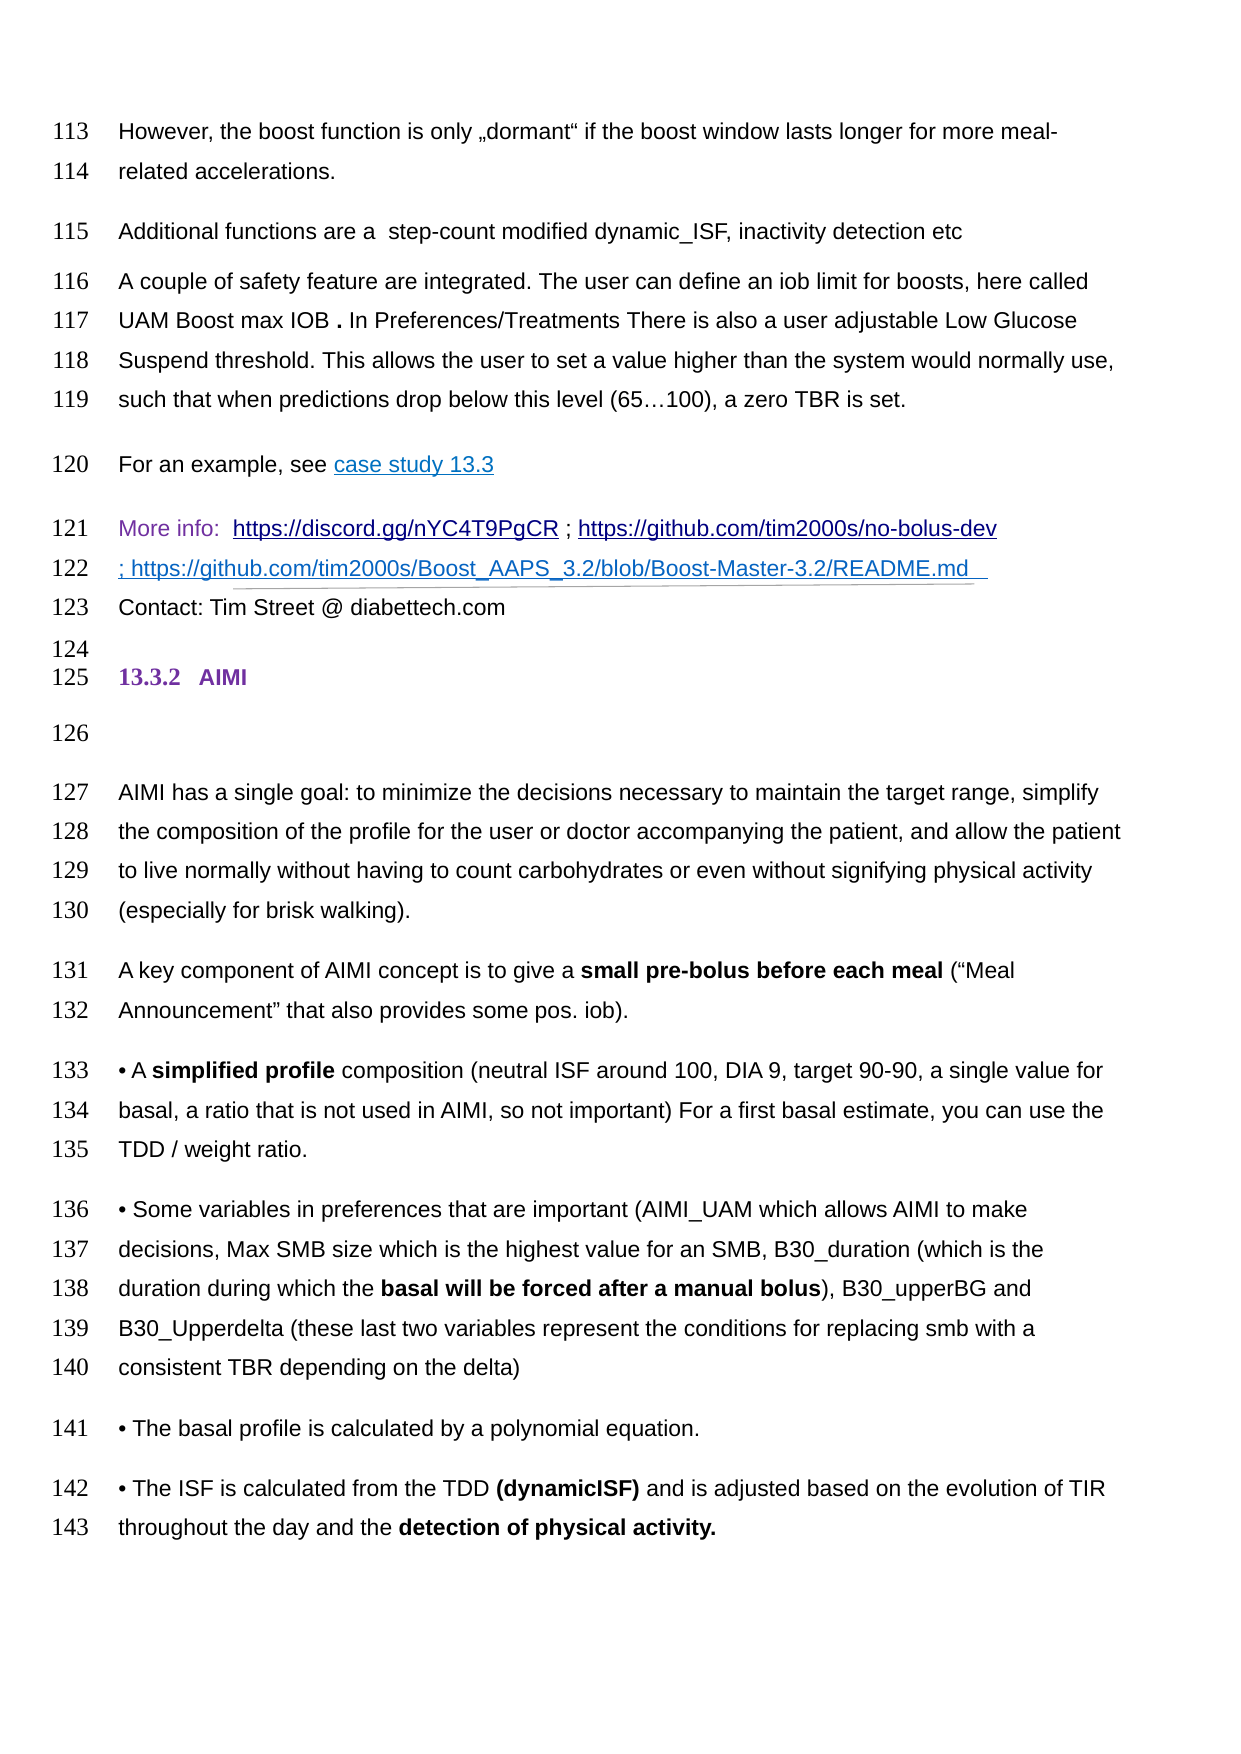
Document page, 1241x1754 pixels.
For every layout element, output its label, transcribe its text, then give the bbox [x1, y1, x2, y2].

text More info: https://discord.gg/nYC4T9PgCR ; https://github.com/tim2000s/no-bolus-dev [118, 515, 1122, 542]
text • A simplified profile composition (neutral ISF around 100, DIA 9, target 90-90, a single value for basal, a ratio that is not used in AIMI, so not important) For a first basal estimate, you can use the TDD / weight ratio. [118, 1057, 1122, 1162]
text Additional functions are a step-count modified dynamic_ISF, inactivity detection etc [118, 218, 1122, 244]
text A couple of safety feature are integrated. The user can define an iob limit for boosts, here called UAM Boost max IOB . In Preferences/Treatments There is also a user adjustable Low Glucose Suspend threshold. This allows the user to set a value higher than the system would normally use, such that when predictions drop below this level (65…100), a zero TBR is set. [118, 268, 1122, 413]
text Contact: Tim Street @ diabettech.com [118, 594, 1122, 621]
text • The ISF is calculated from the TDD (dynamicISF) and is adjusted based on the evolution of TIR throughout the day and the detection of physical activity. [118, 1475, 1122, 1541]
list AIMI [118, 662, 1122, 691]
text For an example, see case study 13.3 [118, 451, 1122, 477]
text However, the boost function is only „dormant“ if the boost window lasts longer for more meal-related accelerations. [118, 118, 1122, 184]
text ; https://github.com/tim2000s/Boost_AAPS_3.2/blob/Boost-Master-3.2/README.md [118, 555, 1122, 581]
text A key component of AIMI concept is to give a small pre-bolus before each meal (“Meal Announcement” that also provides some pos. iob). [118, 957, 1122, 1023]
text AIMI has a single goal: to minimize the decisions necessary to maintain the target range, simplify the composition of the profile for the user or doctor accompanying the patient, and allow the patient to live normally without having to count carbohydrates or even without signifying physical activity (especially for brisk walking). [118, 778, 1122, 923]
text • The basal profile is calculated by a polynomial equation. [118, 1414, 1122, 1441]
text • Some variables in preferences that are important (AIMI_UAM which allows AIMI to make decisions, Max SMB size which is the highest value for an SMB, B30_duration (which is the duration during which the basal will be forced after a manual bolus), B30_upperBG and B30_Upperdelta (these last two variables represent the conditions for replacing smb with a consistent TBR depending on the delta) [118, 1196, 1122, 1381]
